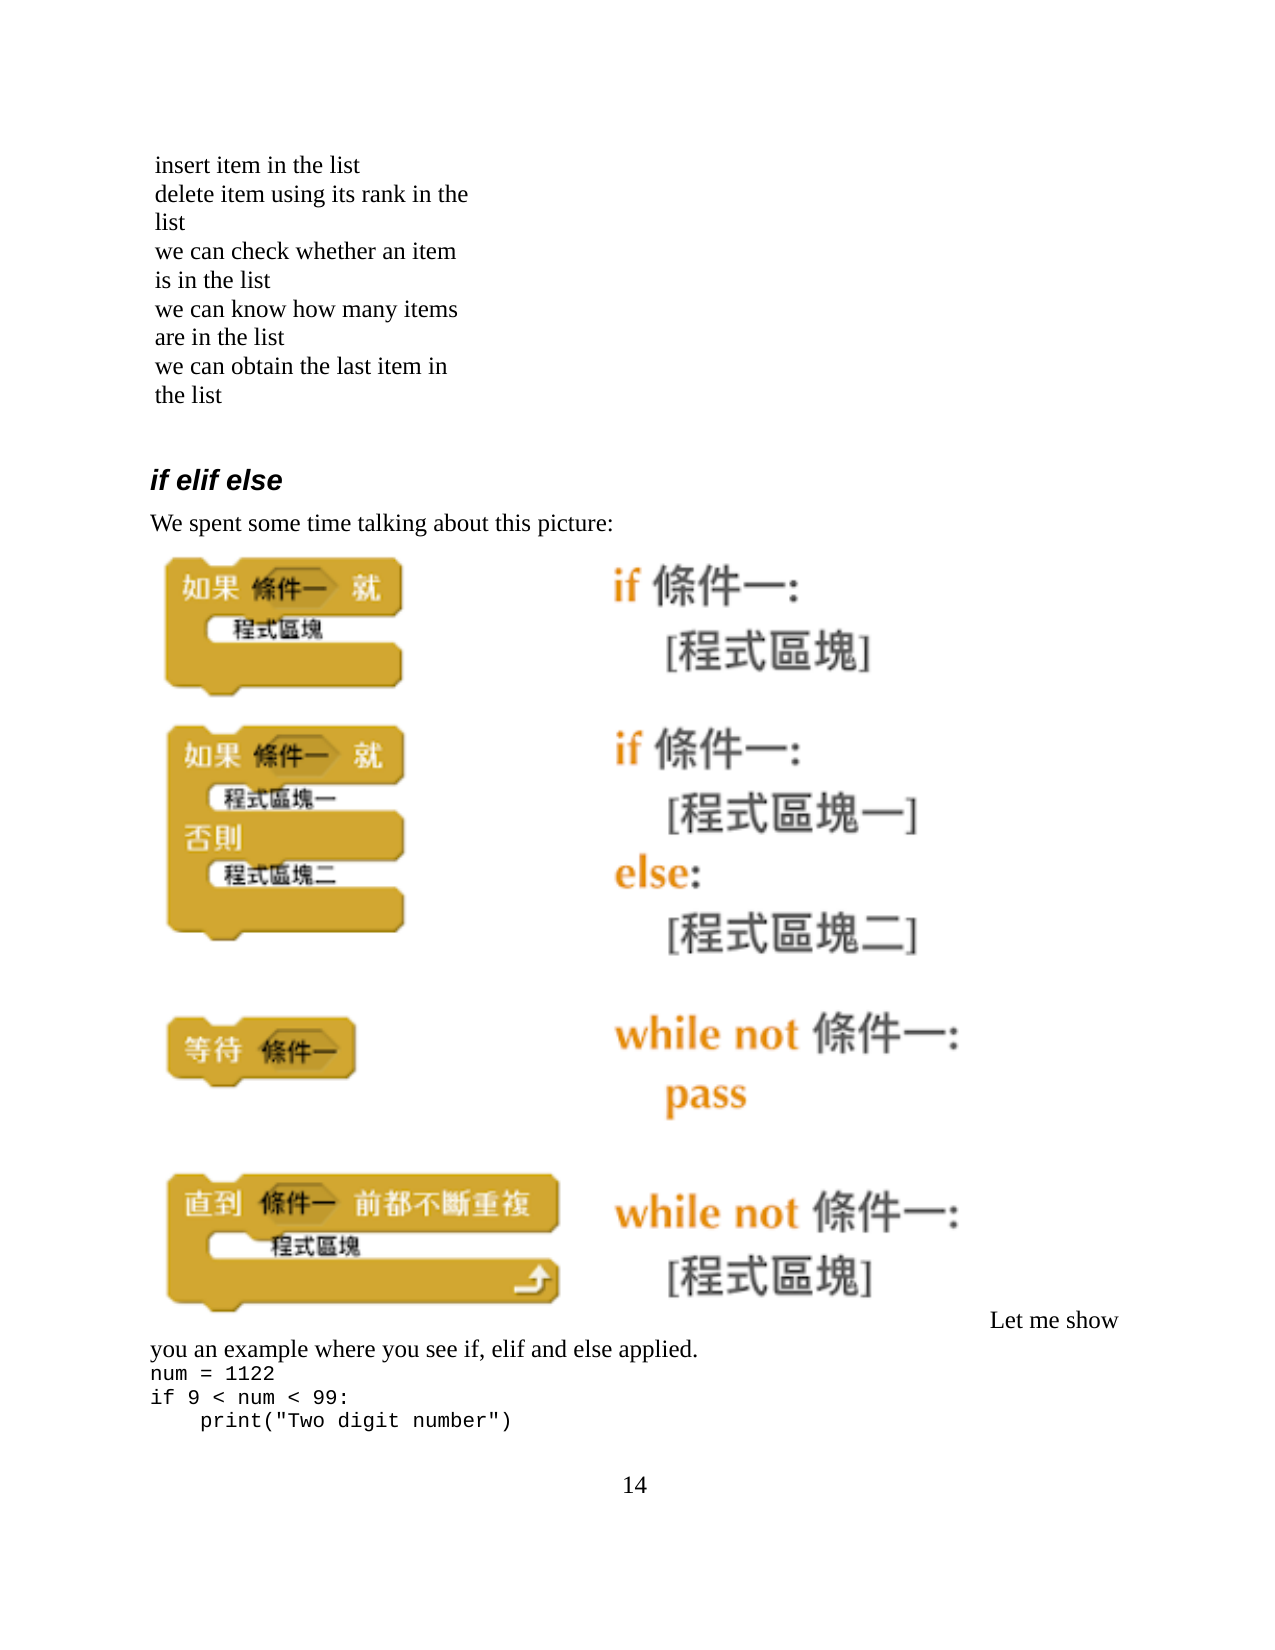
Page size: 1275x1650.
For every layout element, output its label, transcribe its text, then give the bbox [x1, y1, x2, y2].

table_cell [475, 179, 800, 236]
table_cell [800, 409, 1125, 437]
subtitle if elif else [150, 462, 1125, 496]
picture [150, 537, 984, 1329]
table_cell [475, 150, 800, 179]
table_cell we can check whether an item is in the list [150, 236, 475, 294]
table_cell insert item in the list [150, 150, 475, 179]
table_cell we can obtain the last item in the list [150, 351, 475, 409]
table_cell [800, 294, 1125, 351]
text num = 1122 [150, 1363, 1125, 1387]
table_cell [150, 409, 475, 437]
table_cell [475, 351, 800, 409]
table_cell we can know how many items are in the list [150, 294, 475, 351]
table_cell [475, 294, 800, 351]
table_cell [800, 179, 1125, 236]
table_cell [800, 236, 1125, 294]
table_cell delete item using its rank in the list [150, 179, 475, 236]
table_cell [800, 351, 1125, 409]
table_cell [800, 150, 1125, 179]
text print("Two digit number") [150, 1410, 1125, 1434]
text if 9 < num < 99: [150, 1387, 1125, 1410]
table_cell [475, 409, 800, 437]
table_cell [475, 236, 800, 294]
text We spent some time talking about this picture: Let me show you an example where you see if, elif and else applied. [150, 508, 1125, 1363]
